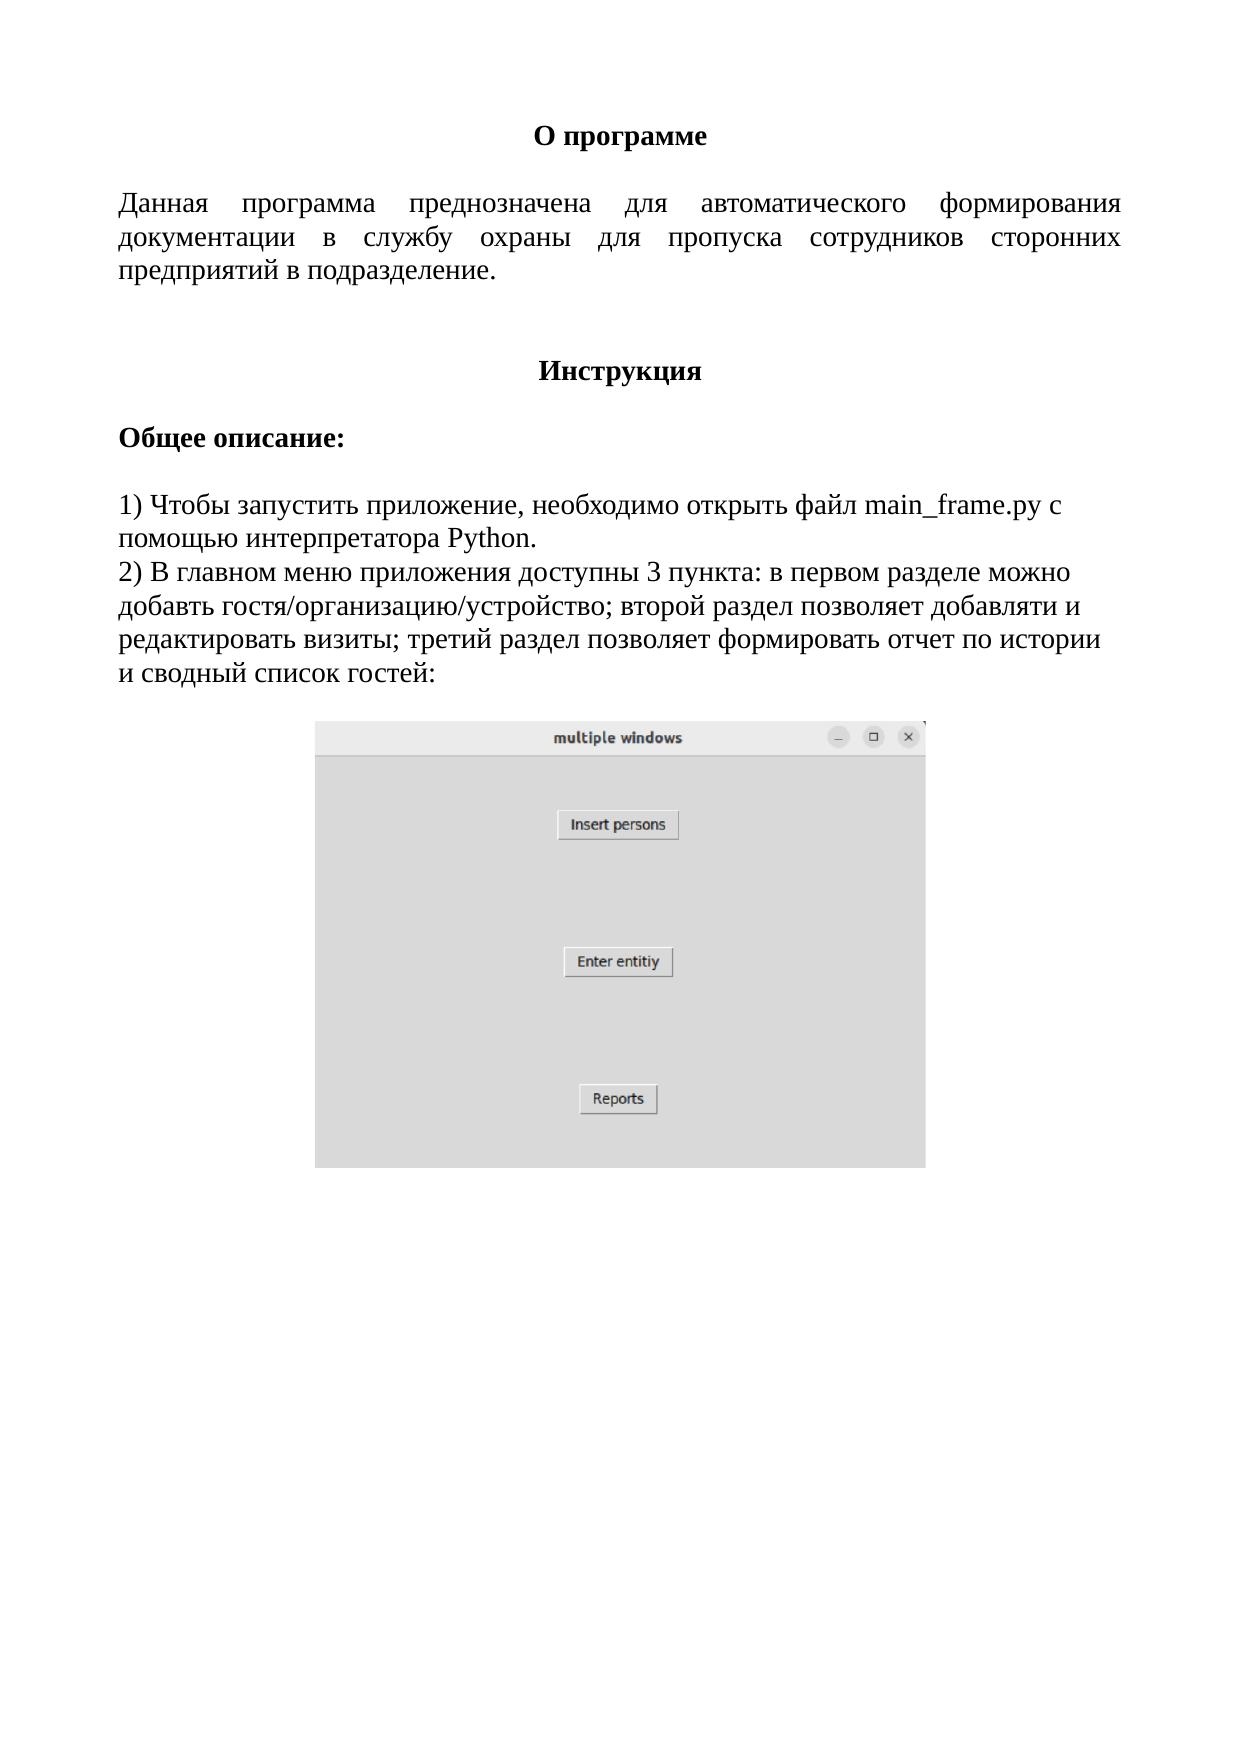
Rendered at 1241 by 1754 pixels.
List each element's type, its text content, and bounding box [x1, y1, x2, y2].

text О программе [118, 118, 1122, 152]
text 2) В главном меню приложения доступны 3 пункта: в первом разделе можно добавть гостя/организацию/устройство; второй раздел позволяет добавляти и редактировать визиты; третий раздел позволяет формировать отчет по истории и сводный список гостей: [118, 554, 1122, 688]
picture [314, 721, 926, 1168]
text Данная программа преднозначена для автоматического формирования документации в службу охраны для пропуска сотрудников сторонних предприятий в подразделение. [118, 185, 1122, 286]
text Общее описание: [118, 420, 1122, 453]
text Инструкция [118, 353, 1122, 386]
text 1) Чтобы запустить приложение, необходимо открыть файл main_frame.py с помощью интерпретатора Python. [118, 487, 1122, 554]
